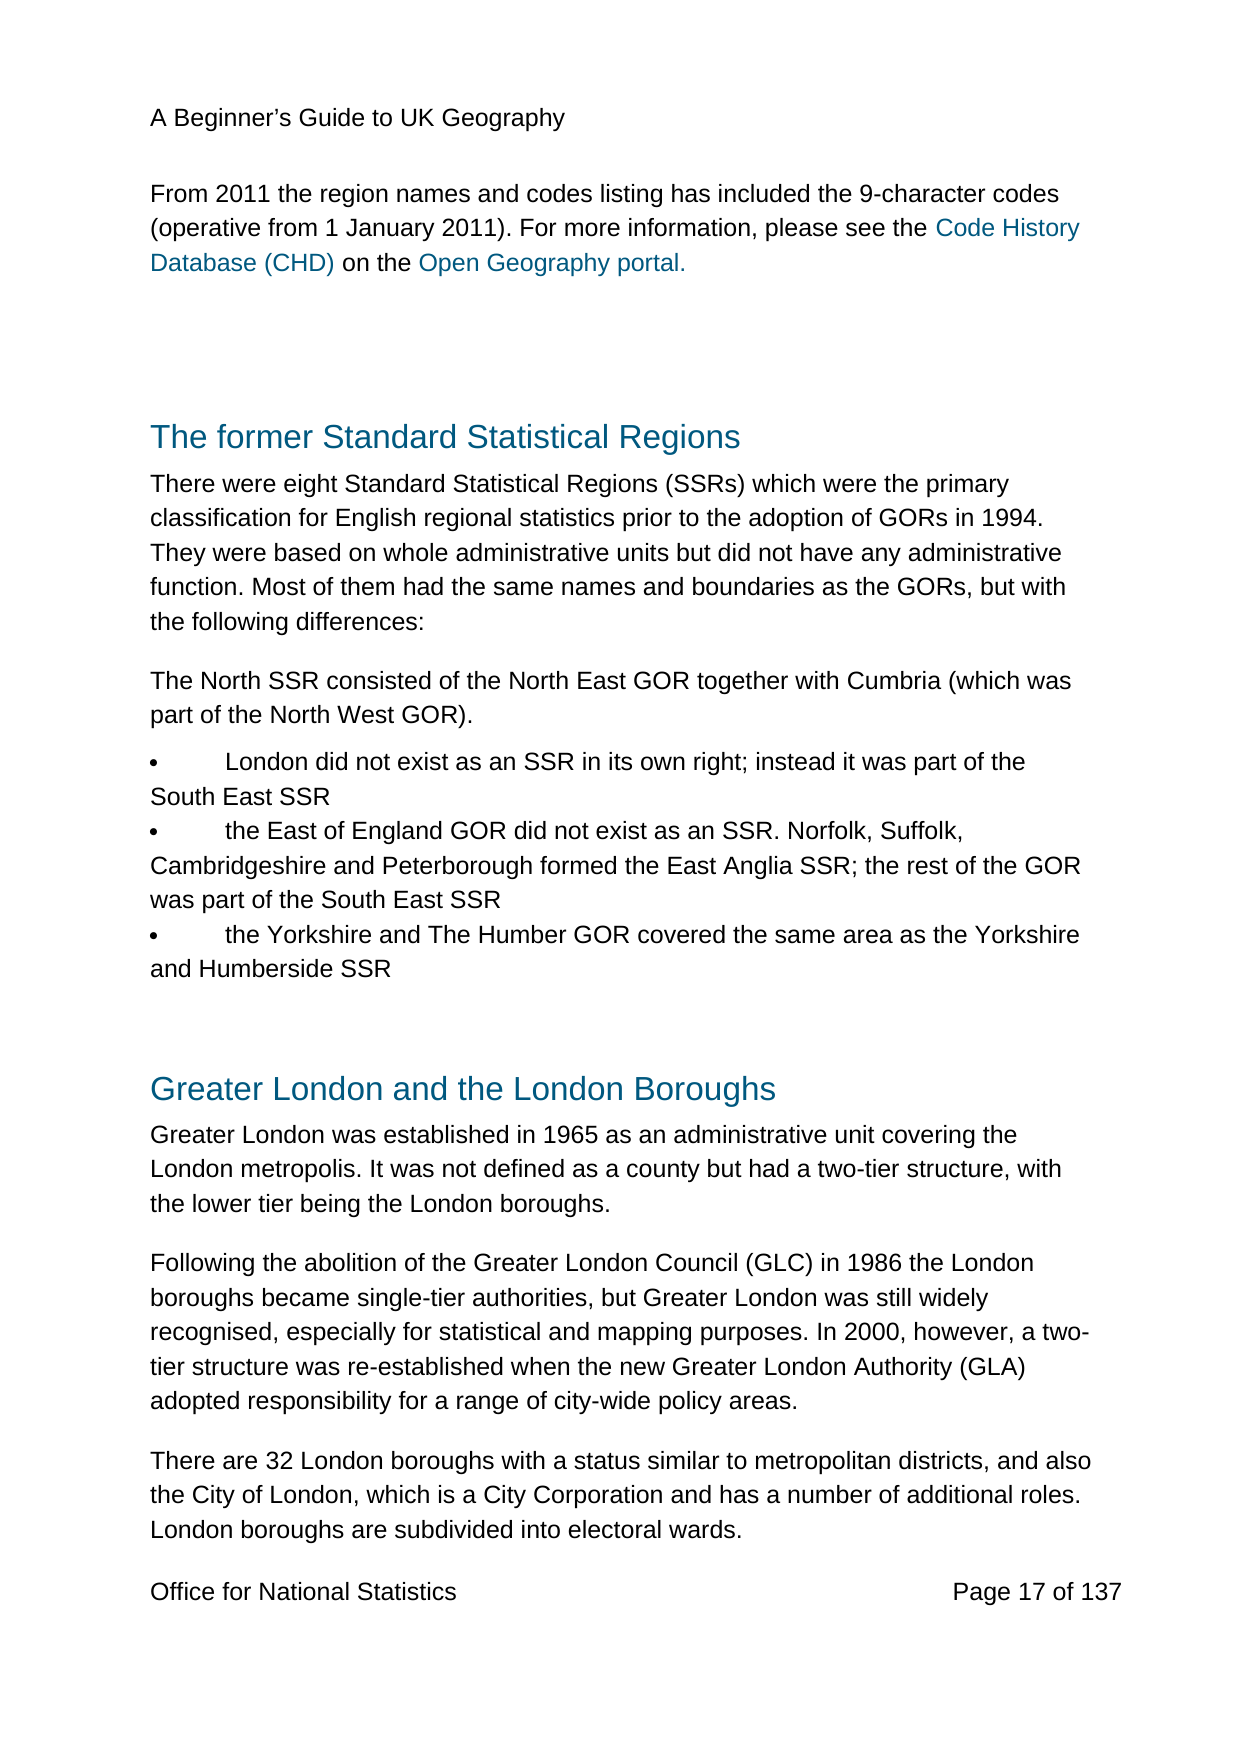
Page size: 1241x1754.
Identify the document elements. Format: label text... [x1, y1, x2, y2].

subtitle Greater London and the London Boroughs [150, 1069, 1095, 1107]
text From 2011 the region names and codes listing has included the 9-character codes (operative from 1 January 2011). For more information, please see the Code History Database (CHD) on the Open Geography portal. [150, 178, 1095, 276]
text There were eight Standard Statistical Regions (SSRs) which were the primary classification for English regional statistics prior to the adoption of GORs in 1994. They were based on whole administrative units but did not have any administrative function. Most of them had the same names and boundaries as the GORs, but with the following differences: [150, 468, 1095, 635]
text Following the abolition of the Greater London Council (GLC) in 1986 the London boroughs became single-tier authorities, but Greater London was still widely recognised, especially for statistical and mapping purposes. In 2000, however, a two-tier structure was re-established when the new Greater London Authority (GLA) adopted responsibility for a range of city-wide policy areas. [150, 1248, 1095, 1415]
list the East of England GOR did not exist as an SSR. Norfolk, Suffolk, Cambridgeshire and Peterborough formed the East Anglia SSR; the rest of the GOR was part of the South East SSR [150, 816, 1095, 914]
text Greater London was established in 1965 as an administrative unit covering the London metropolis. It was not defined as a county but had a two-tier structure, with the lower tier being the London boroughs. [150, 1120, 1095, 1218]
subtitle The former Standard Statistical Regions [150, 418, 1095, 456]
list the Yorkshire and The Humber GOR covered the same area as the Yorkshire and Humberside SSR [150, 920, 1095, 983]
list London did not exist as an SSR in its own right; instead it was part of the South East SSR [150, 747, 1095, 811]
text The North SSR consisted of the North East GOR together with Cumbria (which was part of the North West GOR). [150, 666, 1095, 729]
text There are 32 London boroughs with a status similar to metropolitan districts, and also the City of London, which is a City Corporation and has a number of additional roles. London boroughs are subdivided into electoral wards. [150, 1446, 1095, 1543]
